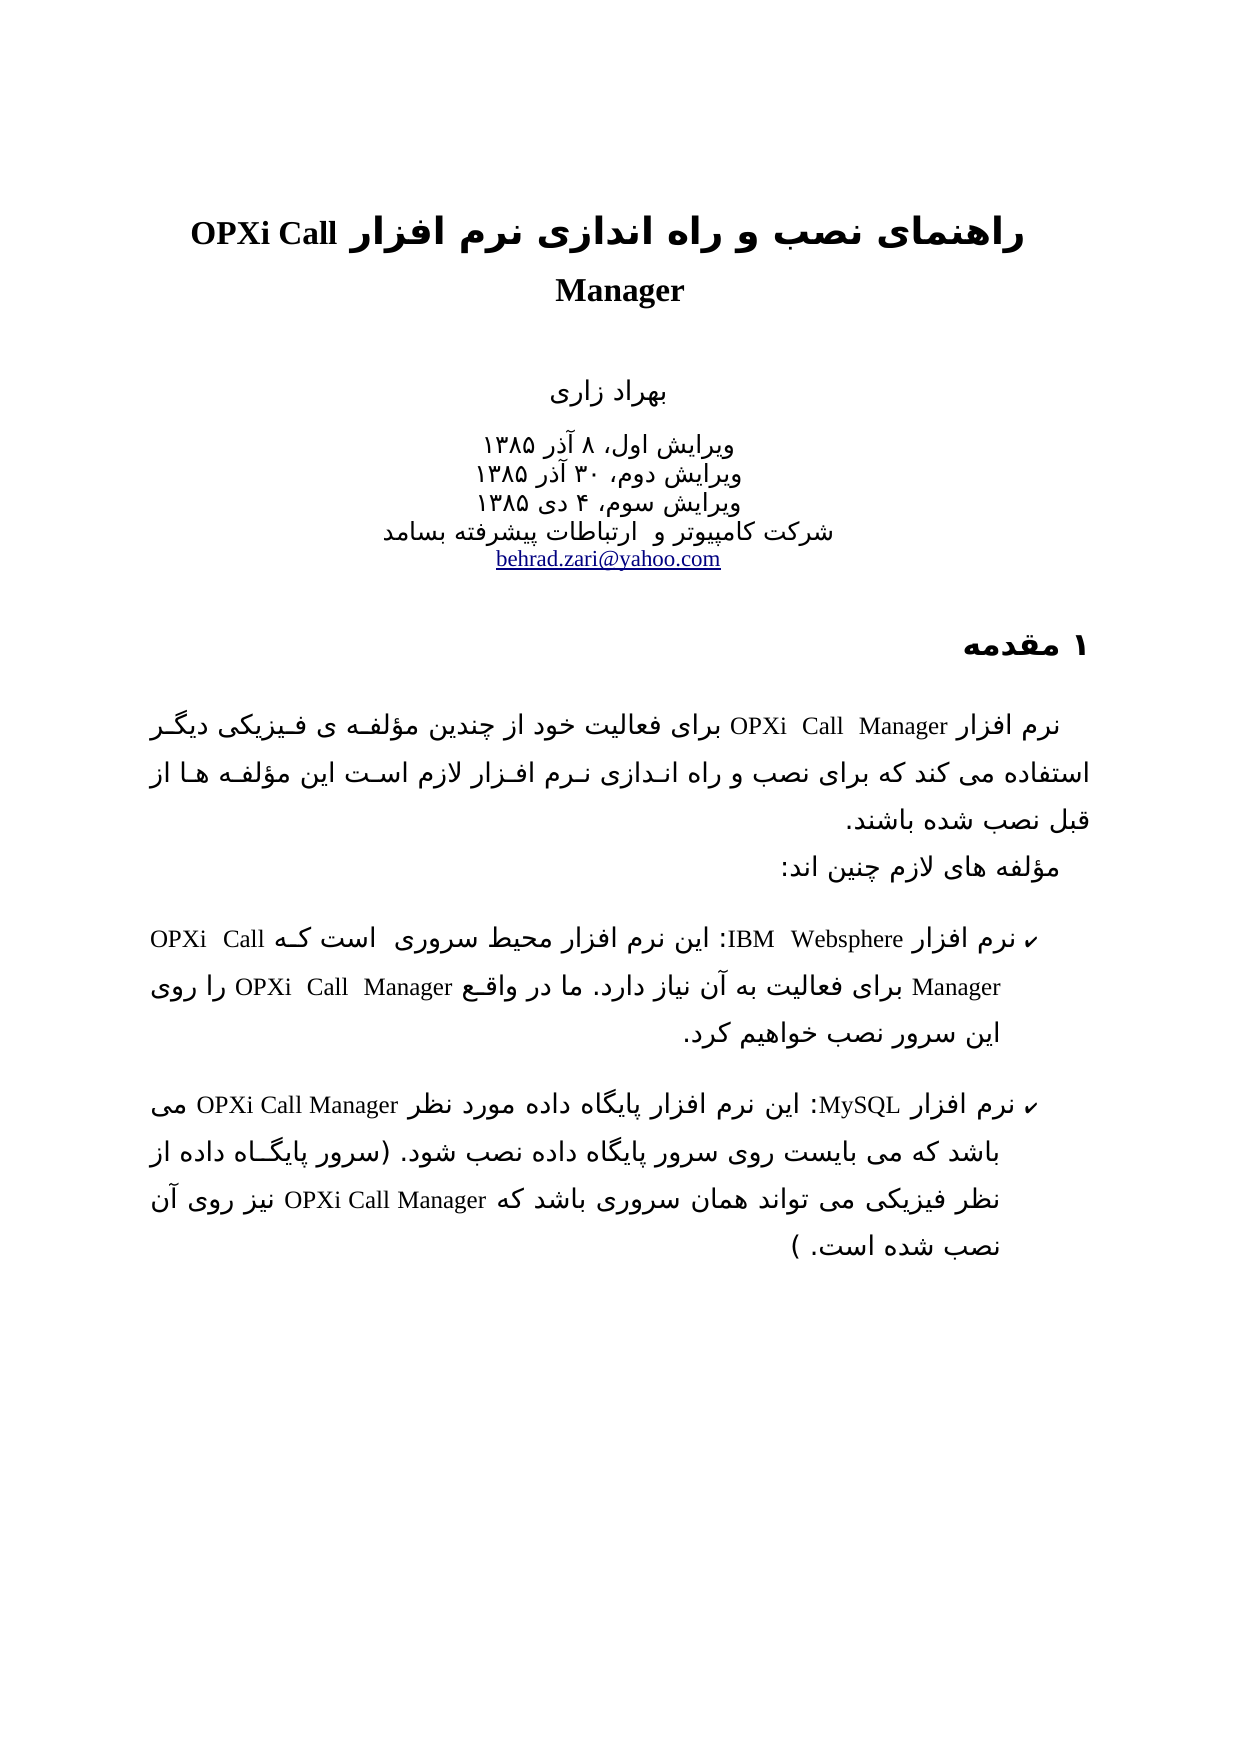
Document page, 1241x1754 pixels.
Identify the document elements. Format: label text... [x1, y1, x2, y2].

text ویرایش سوم، ۴ دی ۱۳۸۵ [150, 488, 1091, 517]
text مؤلفه های لازم چنین اند: [150, 852, 1091, 883]
text شرکت کامپیوتر و ارتباطات پیشرفته بسامد [150, 517, 1091, 546]
text ویرایش دوم، ۳۰ آذر ۱۳۸۵ [150, 459, 1091, 488]
text بهراد زاری [150, 375, 1091, 407]
list نرم افزار IBM Websphere: این نرم افزار محیط سروری است که OPXi Call Manager برای فعالیت به آن نیاز دارد. ما در واقع OPXi Call Manager را روی این سرور نصب خواهیم کرد. [150, 923, 1048, 1049]
text راهنمای نصب و راه اندازی نرم افزار OPXi Call Manager [150, 210, 1091, 309]
text behrad.zari@yahoo.com [150, 546, 1091, 572]
text نرم افزار OPXi Call Manager برای فعالیت خود از چندین مؤلفه ی فیزیکی دیگر استفاده می کند که برای نصب و راه اندازی نرم افزار لازم است این مؤلفه ها از قبل نصب شده باشند. [150, 710, 1091, 836]
text ویرایش اول، ۸ آذر ۱۳۸۵ [150, 430, 1091, 459]
text ۱ مقدمه [150, 626, 1091, 662]
list نرم افزار MySQL: این نرم افزار پایگاه داده مورد نظر OPXi Call Manager می باشد که می بایست روی سرور پایگاه داده نصب شود. (سرور پایگاه داده از نظر فیزیکی می تواند همان سروری باشد که OPXi Call Manager نیز روی آن نصب شده است. ) [150, 1089, 1048, 1262]
